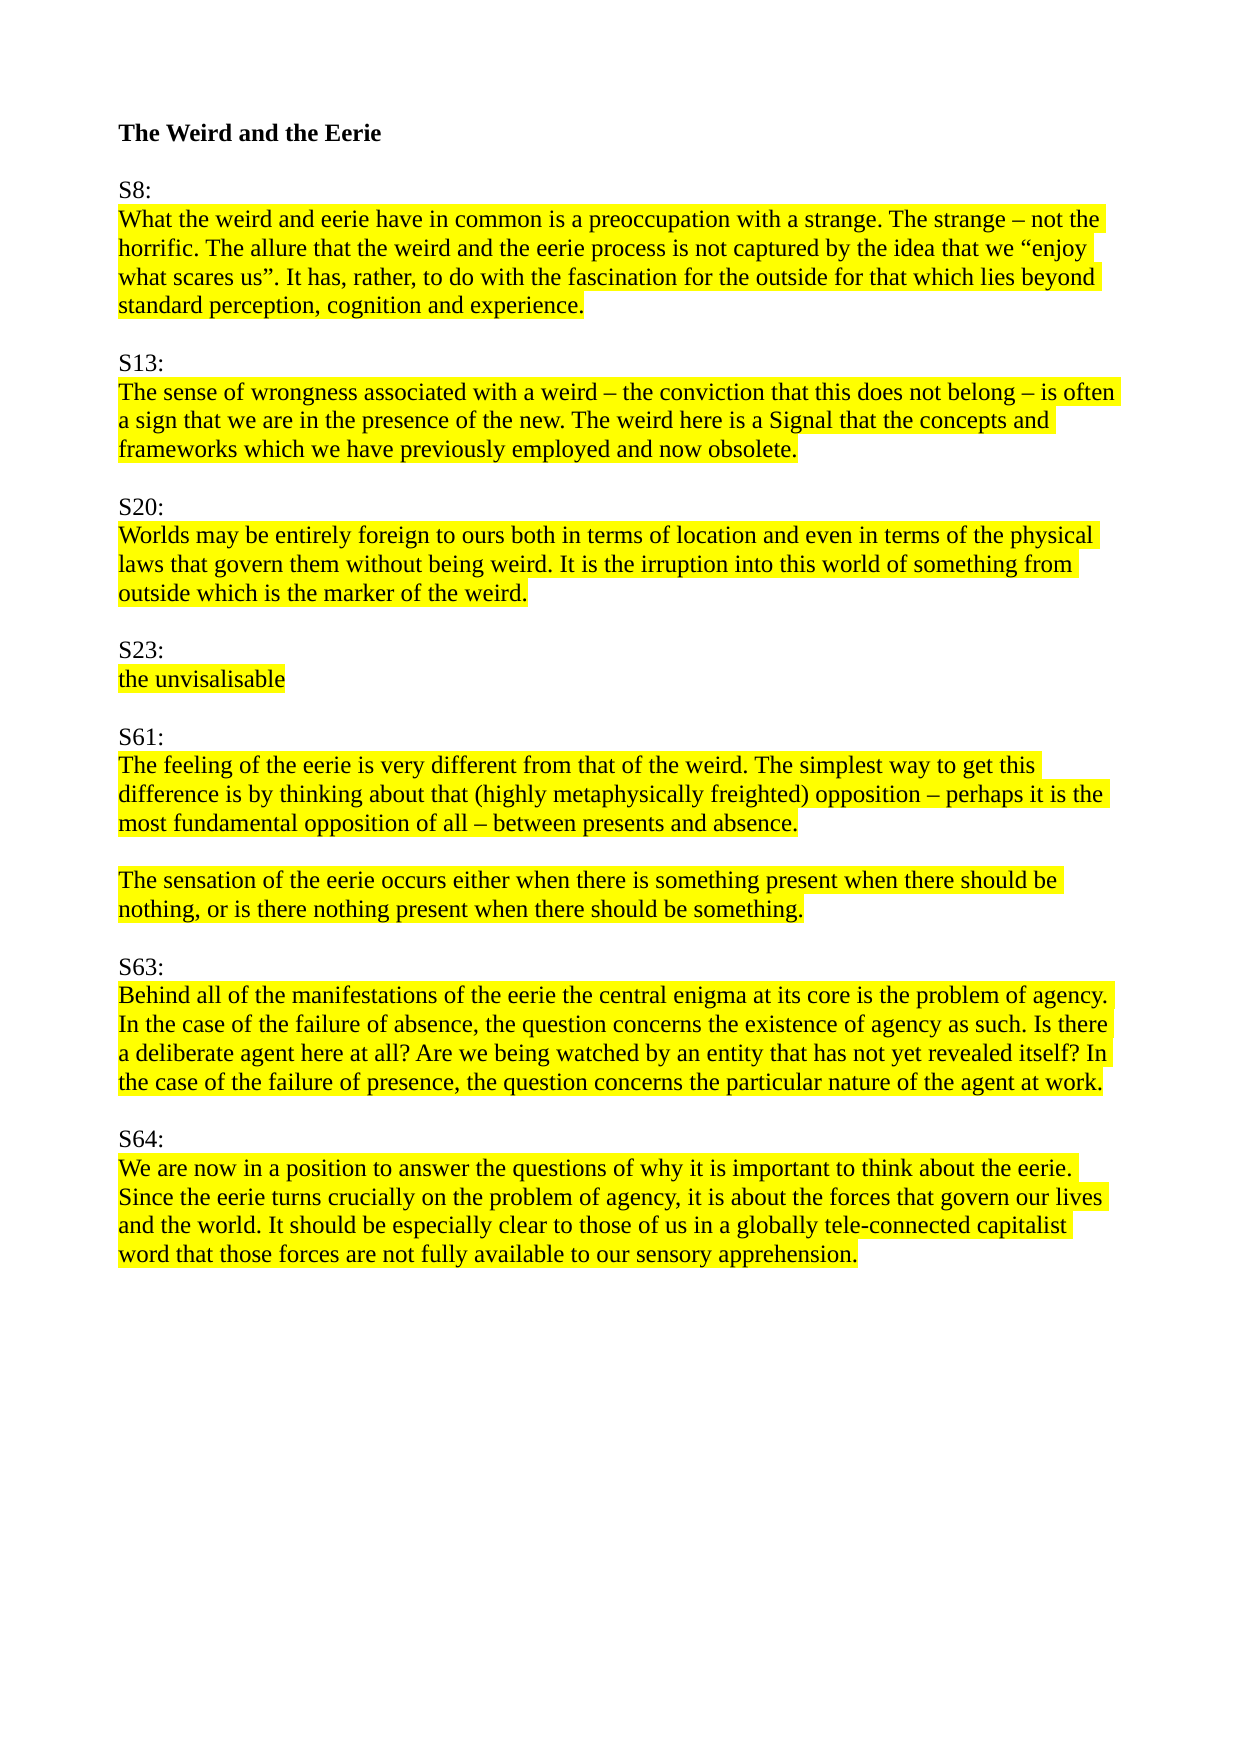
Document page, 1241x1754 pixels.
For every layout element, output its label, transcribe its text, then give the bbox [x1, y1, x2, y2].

text The Weird and the Eerie [118, 118, 1122, 147]
text S20: [118, 492, 1122, 521]
text The sense of wrongness associated with a weird – the conviction that this does not belong – is often a sign that we are in the presence of the new. The weird here is a Signal that the concepts and frameworks which we have previously employed and now obsolete. [118, 377, 1122, 463]
text Behind all of the manifestations of the eerie the central enigma at its core is the problem of agency. In the case of the failure of absence, the question concerns the existence of agency as such. Is there a deliberate agent here at all? Are we being watched by an entity that has not yet revealed itself? In the case of the failure of presence, the question concerns the particular nature of the agent at work. [118, 981, 1122, 1096]
text We are now in a position to answer the questions of why it is important to think about the eerie. Since the eerie turns crucially on the problem of agency, it is about the forces that govern our lives and the world. It should be especially clear to those of us in a globally tele-connected capitalist word that those forces are not fully available to our sensory apprehension. [118, 1153, 1122, 1268]
text S8: [118, 176, 1122, 204]
text S61: [118, 722, 1122, 751]
text The feeling of the eerie is very different from that of the weird. The simplest way to get this difference is by thinking about that (highly metaphysically freighted) opposition – perhaps it is the most fundamental opposition of all – between presents and absence. [118, 751, 1122, 837]
text S64: [118, 1124, 1122, 1153]
text The sensation of the eerie occurs either when there is something present when there should be nothing, or is there nothing present when there should be something. [118, 866, 1122, 923]
text the unvisalisable [118, 664, 1122, 693]
text What the weird and eerie have in common is a preoccupation with a strange. The strange – not the horrific. The allure that the weird and the eerie process is not captured by the idea that we “enjoy what scares us”. It has, rather, to do with the fascination for the outside for that which lies beyond standard perception, cognition and experience. [118, 204, 1122, 319]
text S13: [118, 348, 1122, 377]
text S23: [118, 636, 1122, 664]
text S63: [118, 952, 1122, 981]
text Worlds may be entirely foreign to ours both in terms of location and even in terms of the physical laws that govern them without being weird. It is the irruption into this world of something from outside which is the marker of the weird. [118, 521, 1122, 607]
